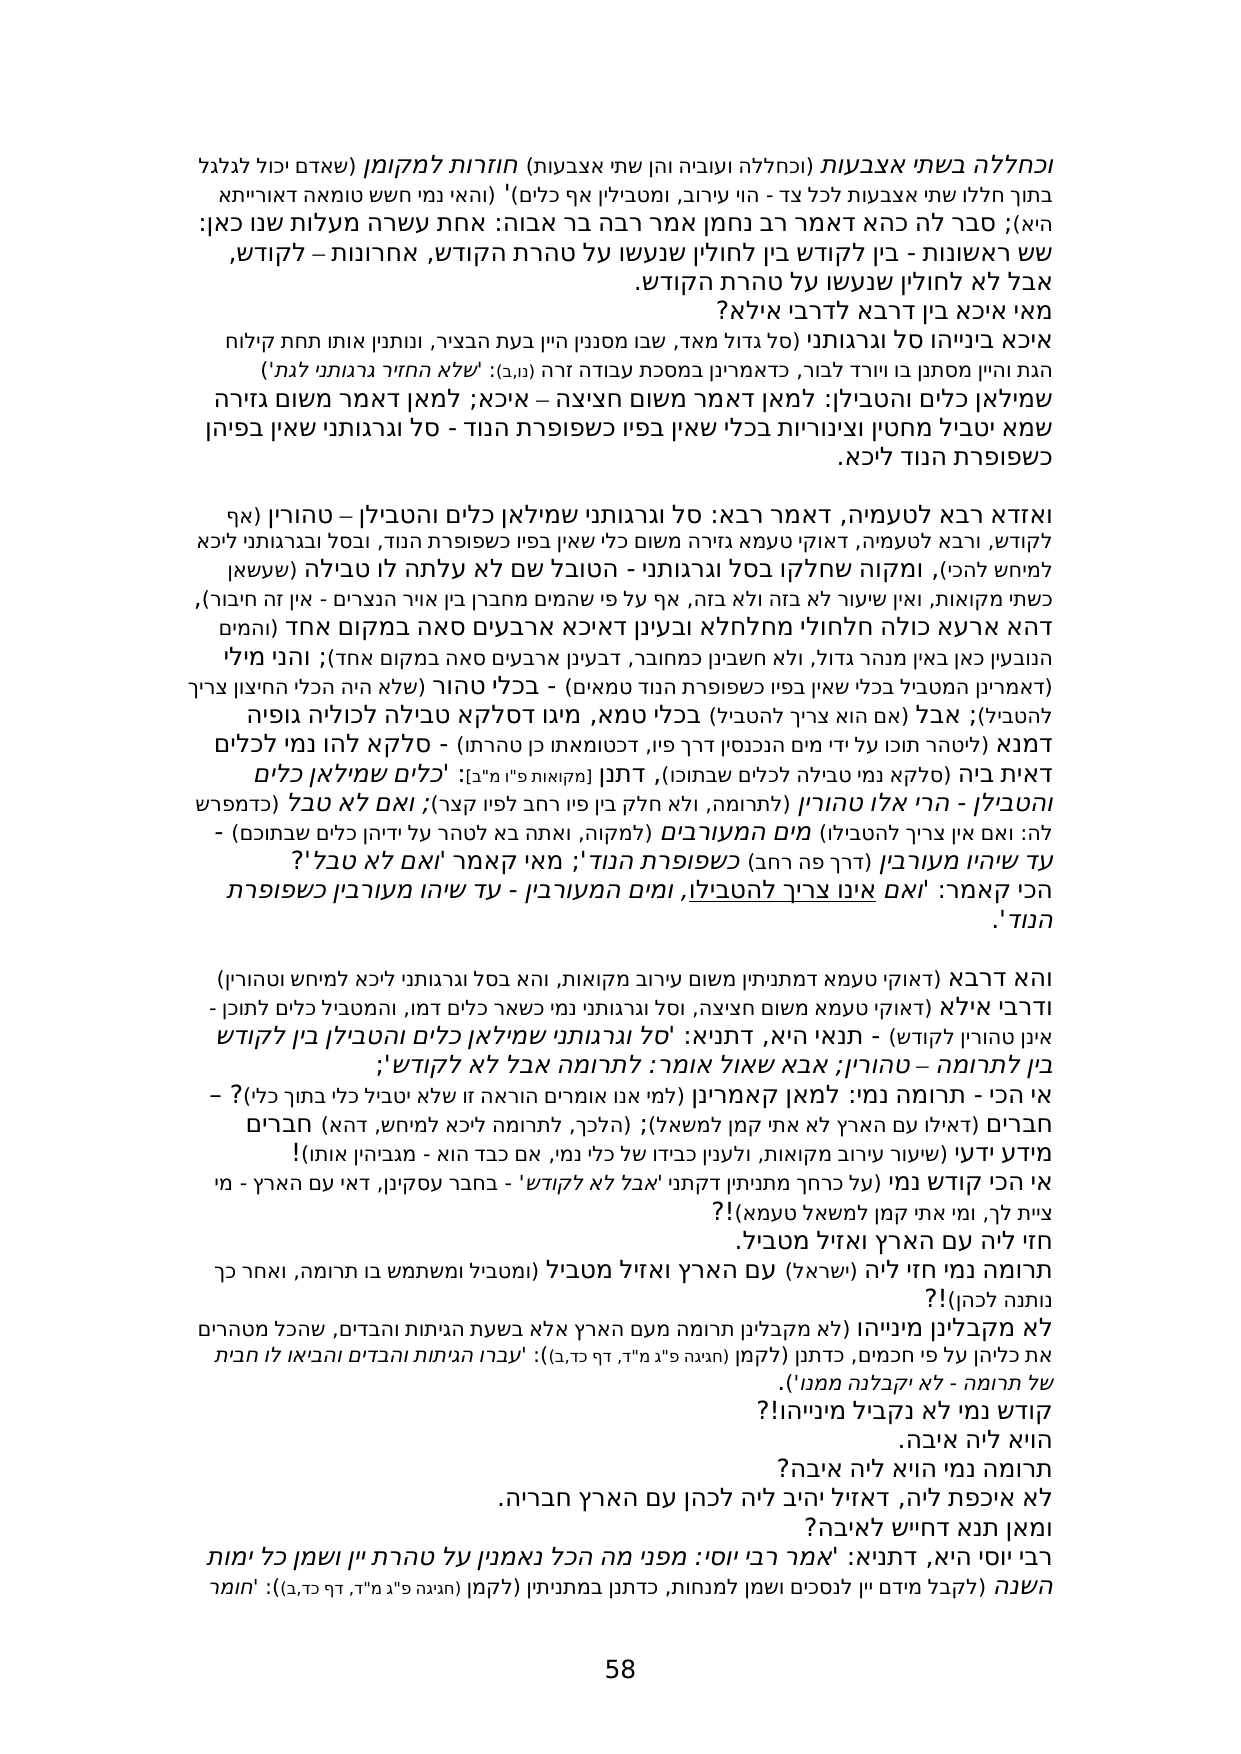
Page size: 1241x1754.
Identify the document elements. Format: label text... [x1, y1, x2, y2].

text תרומה נמי הויא ליה איבה? [187, 1454, 1053, 1483]
text רבי יוסי היא, דתניא: 'אמר רבי יוסי: מפני מה הכל נאמנין על טהרת יין ושמן כל ימות השנה (לקבל מידם יין לנסכים ושמן למנחות, כדתנן במתניתין (לקמן (חגיגה פ"ג מ"ד, דף כד,ב)): 'חומר [187, 1542, 1053, 1600]
text תרומה נמי חזי ליה (ישראל) עם הארץ ואזיל מטביל (ומטביל ומשתמש בו תרומה, ואחר כך נותנה לכהן)!? [187, 1255, 1053, 1313]
text מאי איכא בין דרבא לדרבי אילא? [187, 296, 1053, 325]
text ואזדא רבא לטעמיה, דאמר רבא: סל וגרגותני שמילאן כלים והטבילן – טהורין (אף לקודש, ורבא לטעמיה, דאוקי טעמא גזירה משום כלי שאין בפיו כשפופרת הנוד, ובסל ובגרגותני ליכא למיחש להכי), ומקוה שחלקו בסל וגרגותני - הטובל שם לא עלתה לו טבילה (שעשאן כשתי מקואות, ואין שיעור לא בזה ולא בזה, אף על פי שהמים מחברן בין אויר הנצרים - אין זה חיבור), דהא ארעא כולה חלחולי מחלחלא ובעינן דאיכא ארבעים סאה במקום אחד (והמים הנובעין כאן באין מנהר גדול, ולא חשבינן כמחובר, דבעינן ארבעים סאה במקום אחד); והני מילי (דאמרינן המטביל בכלי שאין בפיו כשפופרת הנוד טמאים) - בכלי טהור (שלא היה הכלי החיצון צריך להטביל); אבל (אם הוא צריך להטביל) בכלי טמא, מיגו דסלקא טבילה לכוליה גופיה דמנא (ליטהר תוכו על ידי מים הנכנסין דרך פיו, דכטומאתו כן טהרתו) - סלקא להו נמי לכלים דאית ביה (סלקא נמי טבילה לכלים שבתוכו), דתנן [מקואות פ"ו מ"ב]: 'כלים שמילאן כלים והטבילן - הרי אלו טהורין (לתרומה, ולא חלק בין פיו רחב לפיו קצר); ואם לא טבל (כדמפרש לה: ואם אין צריך להטבילו) מים המעורבים (למקוה, ואתה בא לטהר על ידיהן כלים שבתוכם) - עד שיהיו מעורבין (דרך פה רחב) כשפופרת הנוד'; מאי קאמר 'ואם לא טבל'? [187, 500, 1053, 876]
text והא דרבא (דאוקי טעמא דמתניתין משום עירוב מקואות, והא בסל וגרגותני ליכא למיחש וטהורין) ודרבי אילא (דאוקי טעמא משום חציצה, וסל וגרגותני נמי כשאר כלים דמו, והמטביל כלים לתוכן - אינן טהורין לקודש) - תנאי היא, דתניא: 'סל וגרגותני שמילאן כלים והטבילן בין לקודש בין לתרומה – טהורין; אבא שאול אומר: לתרומה אבל לא לקודש'; [187, 963, 1053, 1080]
text הכי קאמר: 'ואם אינו צריך להטבילו, ומים המעורבין - עד שיהו מעורבין כשפופרת הנוד'. [187, 876, 1053, 934]
text הויא ליה איבה. [187, 1425, 1053, 1454]
text לא איכפת ליה, דאזיל יהיב ליה לכהן עם הארץ חבריה. [187, 1483, 1053, 1513]
text אי הכי - תרומה נמי: למאן קאמרינן (למי אנו אומרים הוראה זו שלא יטביל כלי בתוך כלי)? – חברים (דאילו עם הארץ לא אתי קמן למשאל); (הלכך, לתרומה ליכא למיחש, דהא) חברים מידע ידעי (שיעור עירוב מקואות, ולענין כבידו של כלי נמי, אם כבד הוא - מגביהין אותו)! [187, 1080, 1053, 1167]
text חזי ליה עם הארץ ואזיל מטביל. [187, 1226, 1053, 1255]
text אי הכי קודש נמי (על כרחך מתניתין דקתני 'אבל לא לקודש' - בחבר עסקינן, דאי עם הארץ - מי ציית לך, ומי אתי קמן למשאל טעמא)!? [187, 1167, 1053, 1226]
text וכחללה בשתי אצבעות (וכחללה ועוביה והן שתי אצבעות) חוזרות למקומן (שאדם יכול לגלגל בתוך חללו שתי אצבעות לכל צד - הוי עירוב, ומטבילין אף כלים)' (והאי נמי חשש טומאה דאורייתא היא); סבר לה כהא דאמר רב נחמן אמר רבה בר אבוה: אחת עשרה מעלות שנו כאן: שש ראשונות - בין לקודש בין לחולין שנעשו על טהרת הקודש, אחרונות – לקודש, אבל לא לחולין שנעשו על טהרת הקודש. [187, 150, 1053, 296]
text איכא בינייהו סל וגרגותני (סל גדול מאד, שבו מסננין היין בעת הבציר, ונותנין אותו תחת קילוח הגת והיין מסתנן בו ויורד לבור, כדאמרינן במסכת עבודה זרה (נו,ב): 'שלא החזיר גרגותני לגת') שמילאן כלים והטבילן: למאן דאמר משום חציצה – איכא; למאן דאמר משום גזירה שמא יטביל מחטין וצינוריות בכלי שאין בפיו כשפופרת הנוד - סל וגרגותני שאין בפיהן כשפופרת הנוד ליכא. [187, 325, 1053, 471]
text לא מקבלינן מינייהו (לא מקבלינן תרומה מעם הארץ אלא בשעת הגיתות והבדים, שהכל מטהרים את כליהן על פי חכמים, כדתנן (לקמן (חגיגה פ"ג מ"ד, דף כד,ב)): 'עברו הגיתות והבדים והביאו לו חבית של תרומה - לא יקבלנה ממנו'). [187, 1313, 1053, 1396]
text קודש נמי לא נקביל מינייהו!? [187, 1396, 1053, 1425]
text ומאן תנא דחייש לאיבה? [187, 1513, 1053, 1542]
